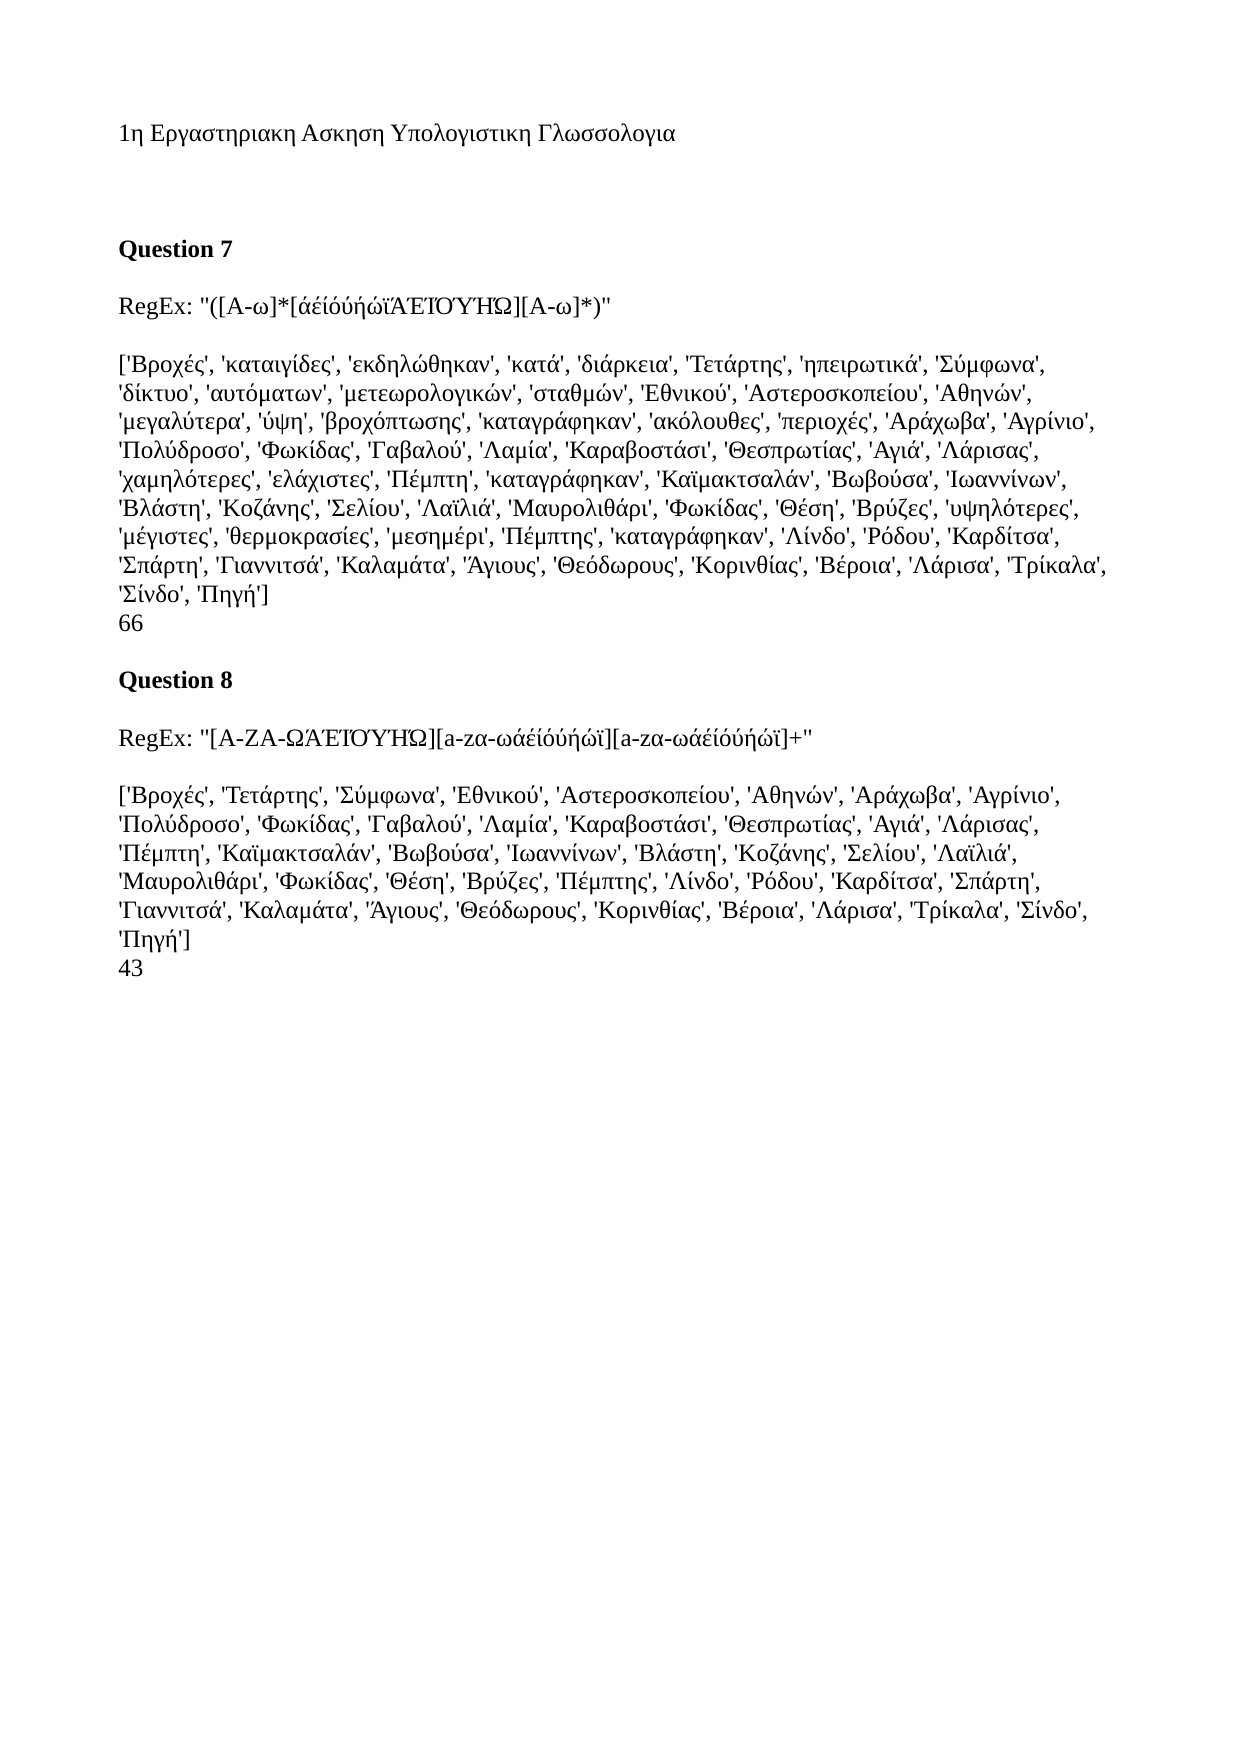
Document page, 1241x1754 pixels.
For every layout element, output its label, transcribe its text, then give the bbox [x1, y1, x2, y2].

text Question 7 [118, 234, 1122, 263]
text ['Βροχές', 'Τετάρτης', 'Σύμφωνα', 'Εθνικού', 'Αστεροσκοπείου', 'Αθηνών', 'Αράχωβα', 'Αγρίνιο', 'Πολύδροσο', 'Φωκίδας', 'Γαβαλού', 'Λαμία', 'Καραβοστάσι', 'Θεσπρωτίας', 'Αγιά', 'Λάρισας', 'Πέμπτη', 'Καϊμακτσαλάν', 'Βωβούσα', 'Ιωαννίνων', 'Βλάστη', 'Κοζάνης', 'Σελίου', 'Λαϊλιά', 'Μαυρολιθάρι', 'Φωκίδας', 'Θέση', 'Βρύζες', 'Πέμπτης', 'Λίνδο', 'Ρόδου', 'Καρδίτσα', 'Σπάρτη', 'Γιαννιτσά', 'Καλαμάτα', 'Άγιους', 'Θεόδωρους', 'Κορινθίας', 'Βέροια', 'Λάρισα', 'Τρίκαλα', 'Σίνδο', 'Πηγή'] [118, 780, 1122, 953]
text 66 [118, 608, 1122, 636]
text ['Βροχές', 'καταιγίδες', 'εκδηλώθηκαν', 'κατά', 'διάρκεια', 'Τετάρτης', 'ηπειρωτικά', 'Σύμφωνα', 'δίκτυο', 'αυτόματων', 'μετεωρολογικών', 'σταθμών', 'Εθνικού', 'Αστεροσκοπείου', 'Αθηνών', 'μεγαλύτερα', 'ύψη', 'βροχόπτωσης', 'καταγράφηκαν', 'ακόλουθες', 'περιοχές', 'Αράχωβα', 'Αγρίνιο', 'Πολύδροσο', 'Φωκίδας', 'Γαβαλού', 'Λαμία', 'Καραβοστάσι', 'Θεσπρωτίας', 'Αγιά', 'Λάρισας', 'χαμηλότερες', 'ελάχιστες', 'Πέμπτη', 'καταγράφηκαν', 'Καϊμακτσαλάν', 'Βωβούσα', 'Ιωαννίνων', 'Βλάστη', 'Κοζάνης', 'Σελίου', 'Λαϊλιά', 'Μαυρολιθάρι', 'Φωκίδας', 'Θέση', 'Βρύζες', 'υψηλότερες', 'μέγιστες', 'θερμοκρασίες', 'μεσημέρι', 'Πέμπτης', 'καταγράφηκαν', 'Λίνδο', 'Ρόδου', 'Καρδίτσα', 'Σπάρτη', 'Γιαννιτσά', 'Καλαμάτα', 'Άγιους', 'Θεόδωρους', 'Κορινθίας', 'Βέροια', 'Λάρισα', 'Τρίκαλα', 'Σίνδο', 'Πηγή'] [118, 349, 1122, 608]
text RegEx: "[A-ZΑ-ΩΆΈΊΌΎΉΏ][a-zα-ωάέίόύήώϊ][a-zα-ωάέίόύήώϊ]+" [118, 723, 1122, 751]
text RegEx: "([A-ω]*[άέίόύήώϊΆΈΊΌΎΉΏ][A-ω]*)" [118, 291, 1122, 320]
text Question 8 [118, 665, 1122, 694]
text 43 [118, 953, 1122, 981]
